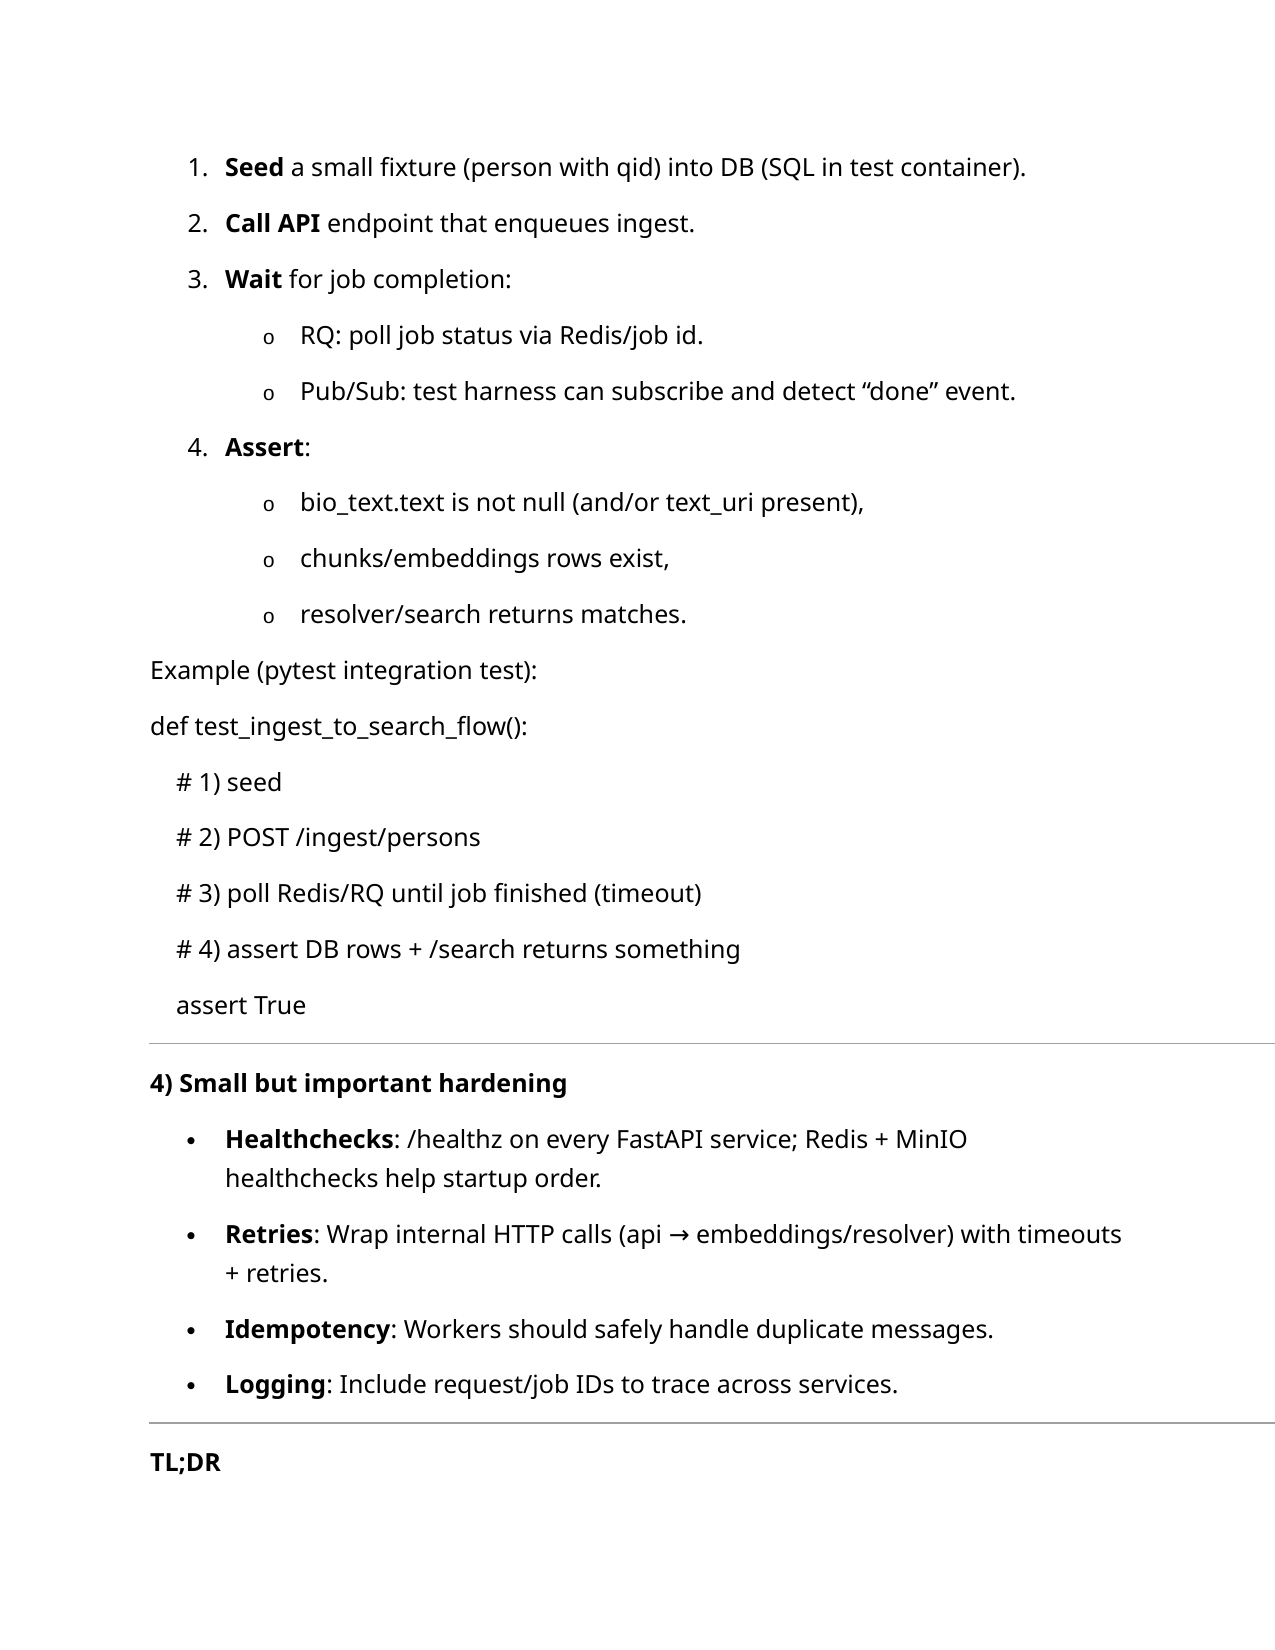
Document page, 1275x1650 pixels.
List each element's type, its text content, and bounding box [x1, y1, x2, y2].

text # 4) assert DB rows + /search returns something [150, 932, 1125, 966]
list Assert: [187, 429, 1125, 463]
list Call API endpoint that enqueues ingest. [187, 206, 1125, 240]
text # 2) POST /ingest/persons [150, 820, 1125, 854]
list Wait for job completion: [187, 262, 1125, 296]
list Logging: Include request/job IDs to trace across services. [187, 1367, 1125, 1401]
list chunks/embeddings rows exist, [262, 541, 1125, 575]
text def test_ingest_to_search_flow(): [150, 708, 1125, 742]
text # 1) seed [150, 764, 1125, 798]
list Retries: Wrap internal HTTP calls (api → embeddings/resolver) with timeouts + retries. [187, 1216, 1125, 1289]
text 4) Small but important hardening [150, 1065, 1125, 1099]
list RQ: poll job status via Redis/job id. [262, 317, 1125, 352]
text assert True [150, 987, 1125, 1022]
list Seed a small fixture (person with qid) into DB (SQL in test container). [187, 150, 1125, 184]
list bio_text.text is not null (and/or text_uri present), [262, 485, 1125, 519]
list Pub/Sub: test harness can subscribe and detect “done” event. [262, 373, 1125, 407]
list resolver/search returns matches. [262, 597, 1125, 631]
text # 3) poll Redis/RQ until job finished (timeout) [150, 876, 1125, 910]
list Idempotency: Workers should safely handle duplicate messages. [187, 1311, 1125, 1345]
list Healthchecks: /healthz on every FastAPI service; Redis + MinIO healthchecks help startup order. [187, 1121, 1125, 1194]
text TL;DR [150, 1445, 1125, 1479]
text Example (pytest integration test): [150, 652, 1125, 687]
